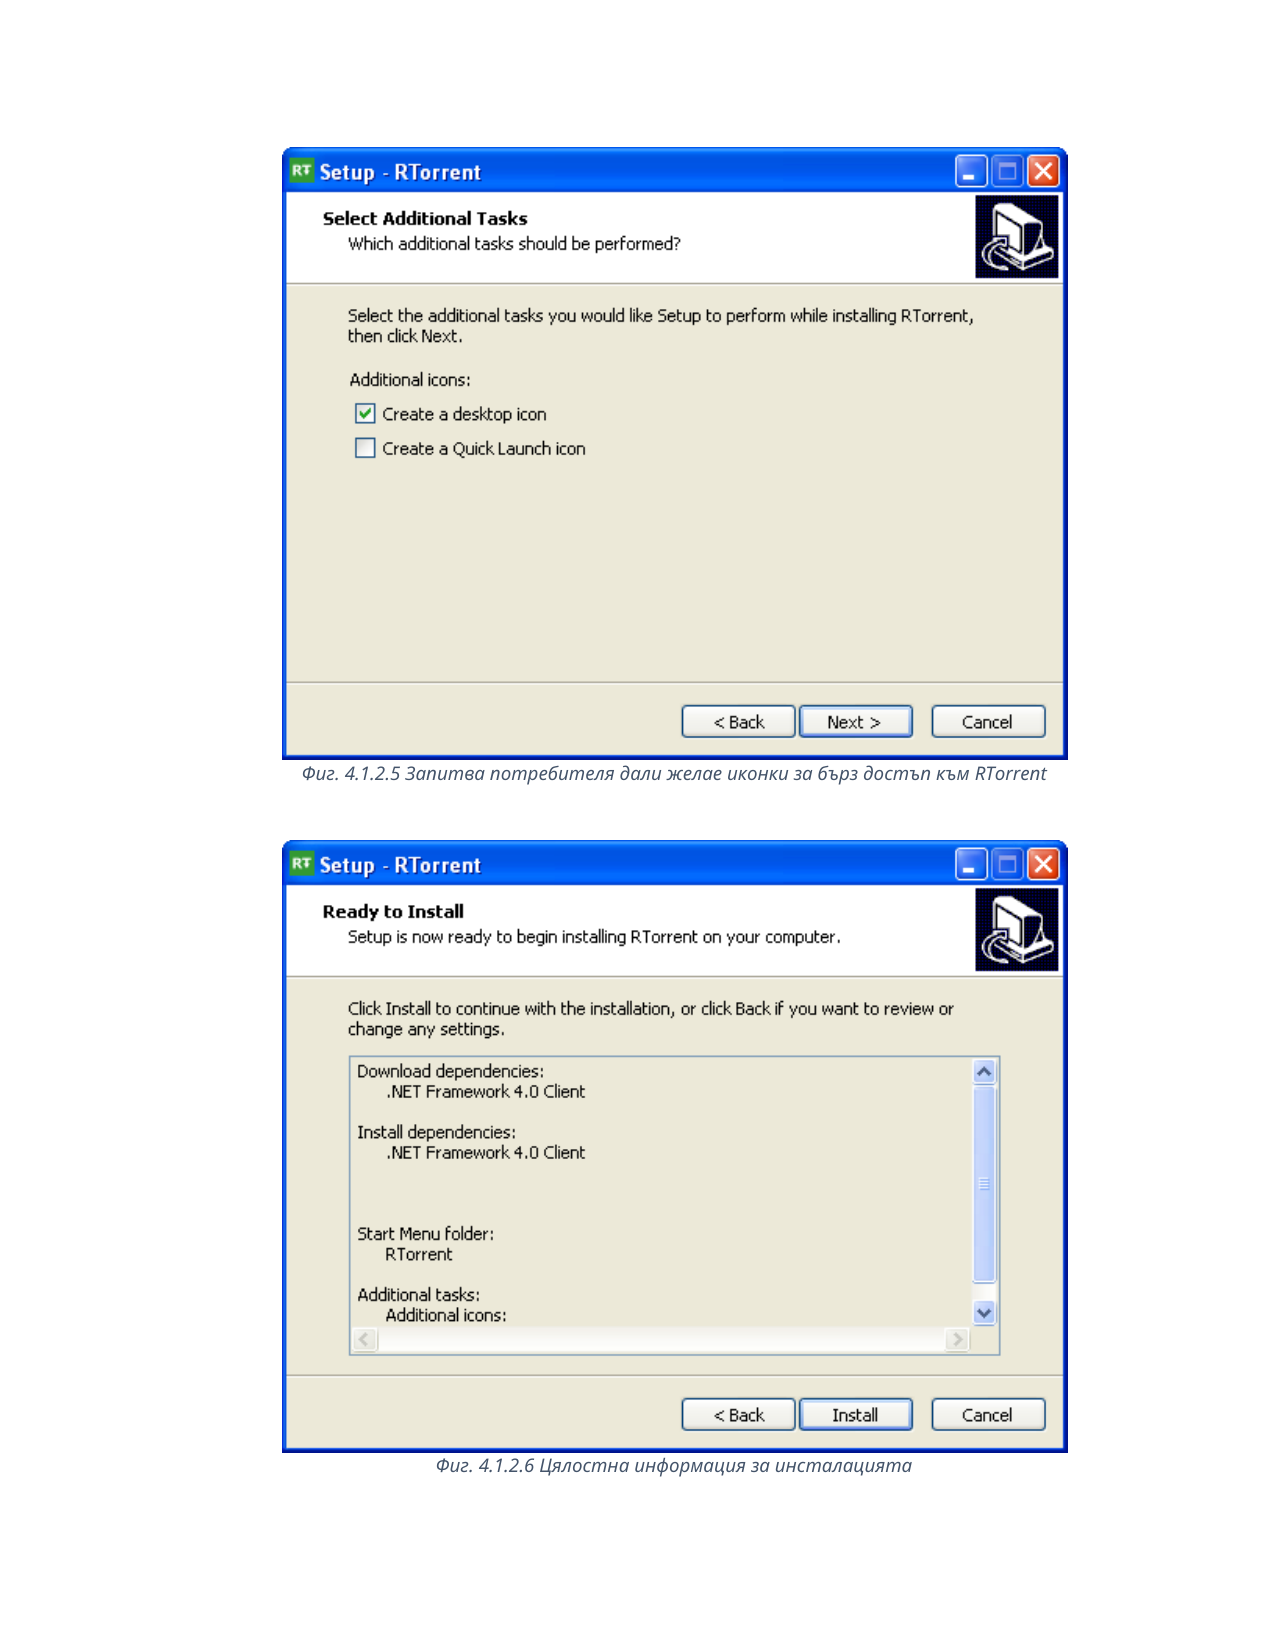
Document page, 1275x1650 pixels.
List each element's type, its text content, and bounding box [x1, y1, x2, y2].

text Фиг. 4.1.2.5 Запитва потребителя дали желае иконки за бърз достъп към RTorrent [148, 760, 1127, 786]
text Фиг. 4.1.2.6 Цялостна информация за инсталацията [148, 1453, 1127, 1478]
